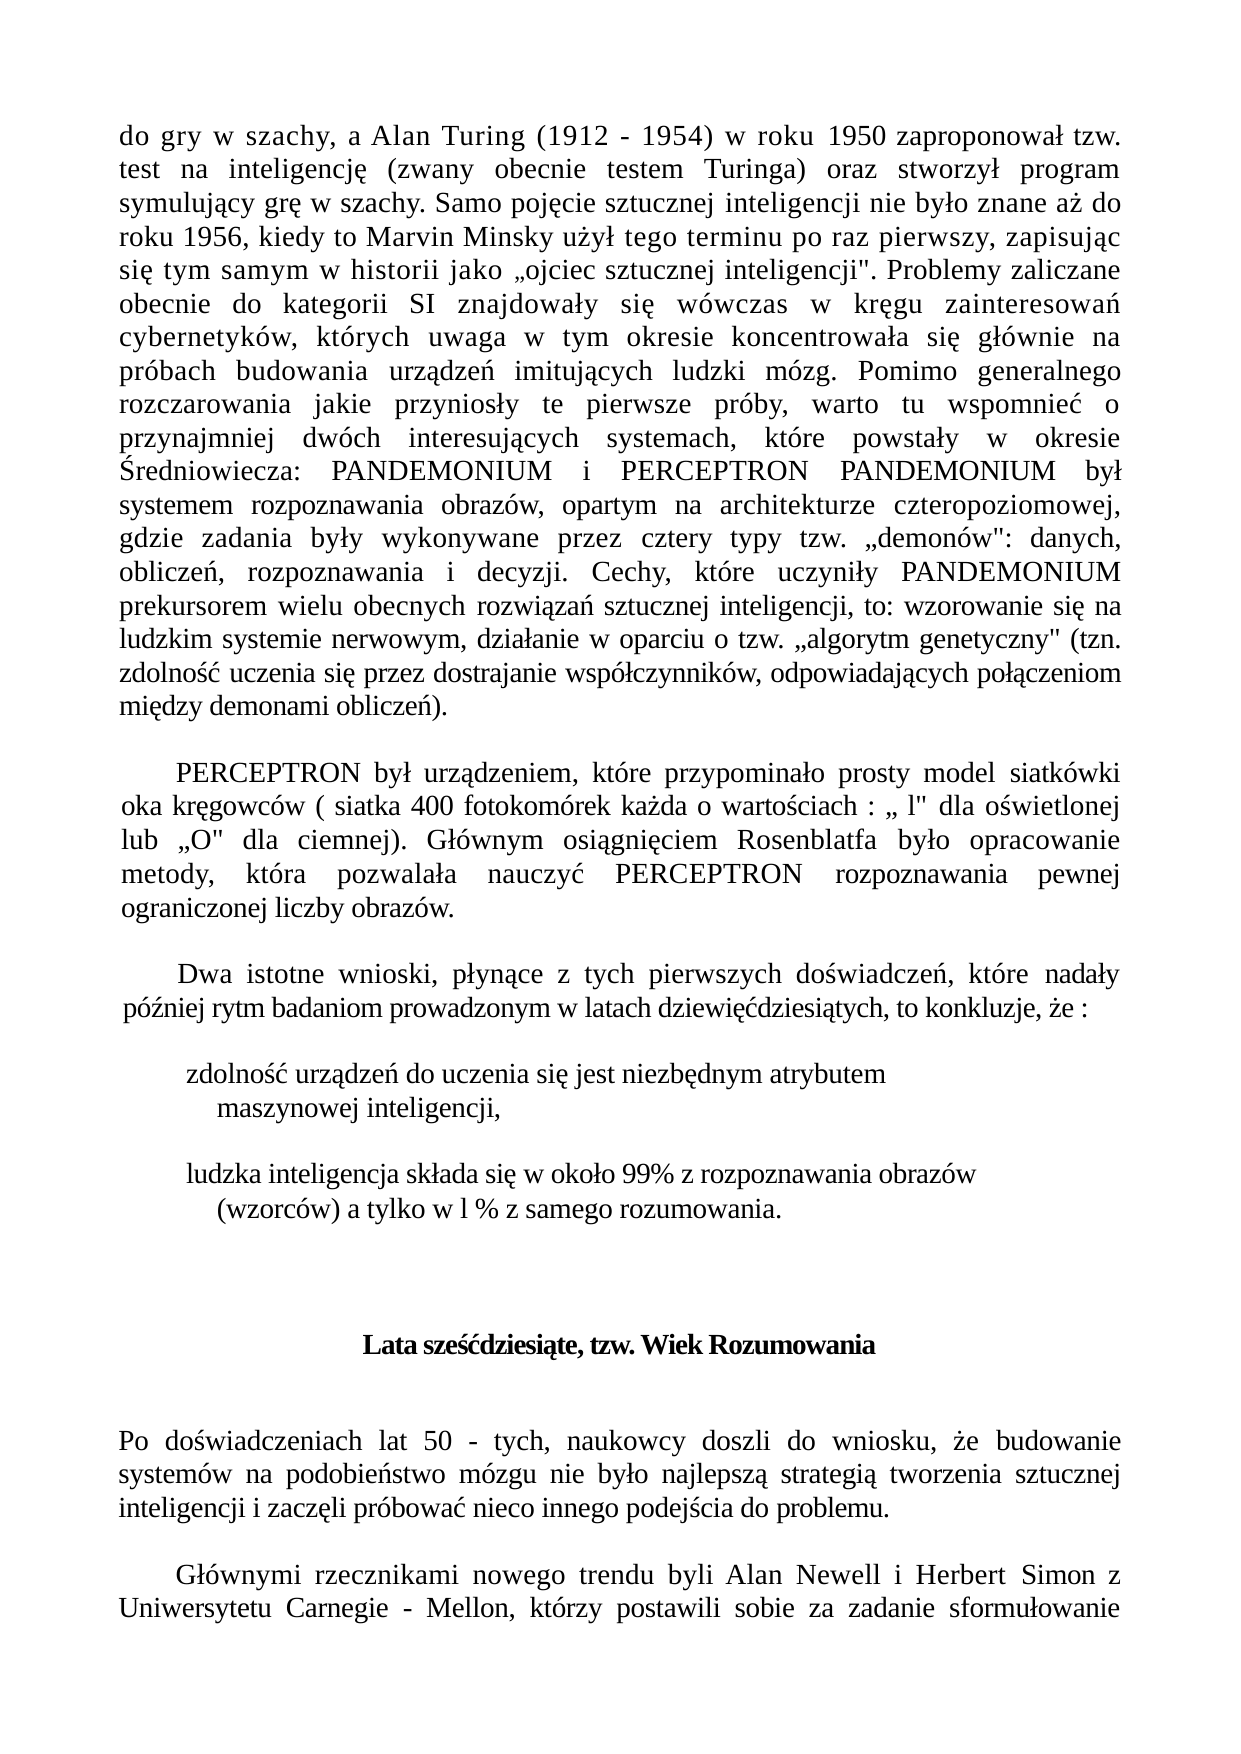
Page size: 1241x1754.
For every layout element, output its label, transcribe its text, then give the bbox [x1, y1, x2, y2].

text Głównymi rzecznikami nowego trendu byli Alan Newell i Herbert Simon z Uniwersytetu Carnegie - Mellon, którzy postawili sobie za zadanie sformułowanie [118, 1557, 1121, 1624]
text Lata sześćdziesiąte, tzw. Wiek Rozumowania [118, 1327, 1121, 1361]
text do gry w szachy, a Alan Turing (1912 - 1954) w roku 1950 zaproponował tzw. test na inteligencję (zwany obecnie testem Turinga) oraz stworzył program symulujący grę w szachy. Samo pojęcie sztucznej inteligencji nie było znane aż do roku 1956, kiedy to Marvin Minsky użył tego terminu po raz pierwszy, zapisując się tym samym w historii jako „ojciec sztucznej inteligencji". Problemy zaliczane obecnie do kategorii SI znajdowały się wówczas w kręgu zainteresowań cybernetyków, których uwaga w tym okresie koncentrowała się głównie na próbach budowania urządzeń imitujących ludzki mózg. Pomimo generalnego rozczarowania jakie przyniosły te pierwsze próby, warto tu wspomnieć o przynajmniej dwóch interesujących systemach, które powstały w okresie Średniowiecza: PANDEMONIUM i PERCEPTRON PANDEMONIUM był systemem rozpoznawania obrazów, opartym na architekturze czteropoziomowej, gdzie zadania były wykonywane przez cztery typy tzw. „demonów": danych, obliczeń, rozpoznawania i decyzji. Cechy, które uczyniły PANDEMONIUM prekursorem wielu obecnych rozwiązań sztucznej inteligencji, to: wzorowanie się na ludzkim systemie nerwowym, działanie w oparciu o tzw. „algorytm genetyczny" (tzn. zdolność uczenia się przez dostrajanie współczynników, odpowiadających połączeniom między demonami obliczeń). [119, 118, 1122, 722]
text PERCEPTRON był urządzeniem, które przypominało prosty model siatkówki oka kręgowców ( siatka 400 fotokomórek każda o wartościach : „ l" dla oświetlonej lub „O" dla ciemnej). Głównym osiągnięciem Rosenblatfa było opracowanie metody, która pozwalała nauczyć PERCEPTRON rozpoznawania pewnej ograniczonej liczby obrazów. [121, 754, 1121, 923]
text ludzka inteligencja składa się w około 99% z rozpoznawania obrazów (wzorców) a tylko w l % z samego rozumowania. [178, 1156, 1122, 1224]
text zdolność urządzeń do uczenia się jest niezbędnym atrybutem maszynowej inteligencji, [178, 1055, 1122, 1124]
text Po doświadczeniach lat 50 - tych, naukowcy doszli do wniosku, że budowanie systemów na podobieństwo mózgu nie było najlepszą strategią tworzenia sztucznej inteligencji i zaczęli próbować nieco innego podejścia do problemu. [118, 1423, 1121, 1524]
text Dwa istotne wnioski, płynące z tych pierwszych doświadczeń, które nadały później rytm badaniom prowadzonym w latach dziewięćdziesiątych, to konkluzje, że : [123, 956, 1120, 1024]
